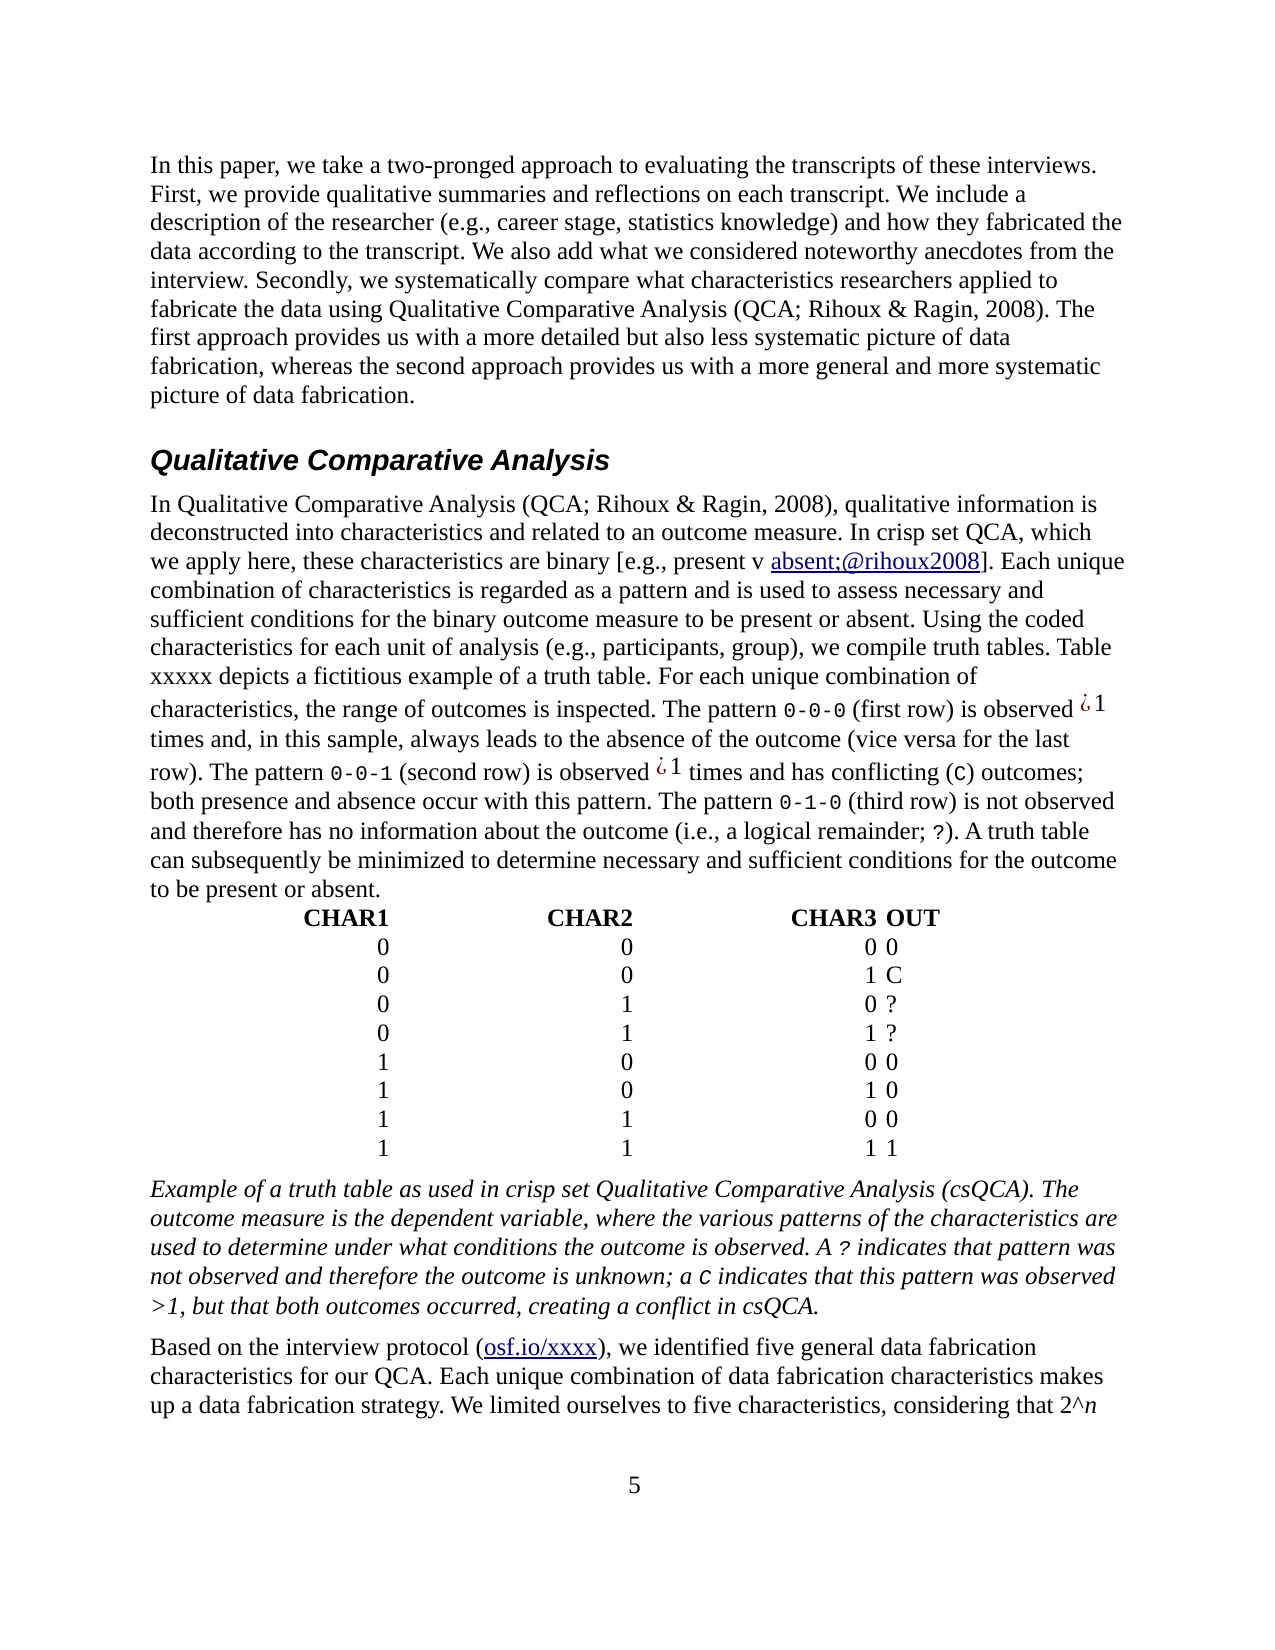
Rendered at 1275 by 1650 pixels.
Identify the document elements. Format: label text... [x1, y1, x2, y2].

table_cell 0 [150, 1018, 394, 1047]
table_cell 1 [638, 961, 881, 989]
table_header OUT [881, 903, 1125, 932]
table_cell 0 [150, 961, 394, 989]
table_cell 0 [638, 1104, 881, 1133]
table_cell ? [881, 1018, 1125, 1047]
table_cell 1 [150, 1076, 394, 1104]
table_cell 1 [394, 989, 637, 1018]
table_header CHAR1 [150, 903, 394, 932]
table_cell 1 [638, 1018, 881, 1047]
table_cell 0 [394, 1076, 637, 1104]
table_cell 0 [638, 989, 881, 1018]
text In this paper, we take a two-pronged approach to evaluating the transcripts of these interviews. First, we provide qualitative summaries and reflections on each transcript. We include a description of the researcher (e.g., career stage, statistics knowledge) and how they fabricated the data according to the transcript. We also add what we considered noteworthy anecdotes from the interview. Secondly, we systematically compare what characteristics researchers applied to fabricate the data using Qualitative Comparative Analysis (QCA; Rihoux & Ragin, 2008). The first approach provides us with a more detailed but also less systematic picture of data fabrication, whereas the second approach provides us with a more general and more systematic picture of data fabrication. [150, 150, 1125, 409]
table_cell 1 [150, 1104, 394, 1133]
table_cell 0 [638, 932, 881, 961]
table_cell 0 [394, 961, 637, 989]
table_cell 0 [881, 1076, 1125, 1104]
table_cell 1 [394, 1104, 637, 1133]
table_cell C [881, 961, 1125, 989]
table_cell 1 [638, 1133, 881, 1162]
table_cell 1 [394, 1133, 637, 1162]
table_cell 1 [881, 1133, 1125, 1162]
table_cell 1 [150, 1047, 394, 1076]
table_cell 0 [394, 1047, 637, 1076]
text Example of a truth table as used in crisp set Qualitative Comparative Analysis (csQCA). The outcome measure is the dependent variable, where the various patterns of the characteristics are used to determine under what conditions the outcome is observed. A ? indicates that pattern was not observed and therefore the outcome is unknown; a C indicates that this pattern was observed >1, but that both outcomes occurred, creating a conflict in csQCA. [150, 1174, 1125, 1320]
table_cell 1 [150, 1133, 394, 1162]
table_cell 0 [394, 932, 637, 961]
table_header CHAR2 [394, 903, 637, 932]
table_cell 0 [881, 1104, 1125, 1133]
table_cell ? [881, 989, 1125, 1018]
table_cell 1 [638, 1076, 881, 1104]
text In Qualitative Comparative Analysis (QCA; Rihoux & Ragin, 2008), qualitative information is deconstructed into characteristics and related to an outcome measure. In crisp set QCA, which we apply here, these characteristics are binary [e.g., present v absent;@rihoux2008]. Each unique combination of characteristics is regarded as a pattern and is used to assess necessary and sufficient conditions for the binary outcome measure to be present or absent. Using the coded characteristics for each unit of analysis (e.g., participants, group), we compile truth tables. Table xxxxx depicts a fictitious example of a truth table. For each unique combination of characteristics, the range of outcomes is inspected. The pattern 0-0-0 (first row) is observed times and, in this sample, always leads to the absence of the outcome (vice versa for the last row). The pattern 0-0-1 (second row) is observed times and has conflicting (C) outcomes; both presence and absence occur with this pattern. The pattern 0-1-0 (third row) is not observed and therefore has no information about the outcome (i.e., a logical remainder; ?). A truth table can subsequently be minimized to determine necessary and sufficient conditions for the outcome to be present or absent. [150, 489, 1125, 903]
table_cell 0 [638, 1047, 881, 1076]
table_cell 0 [881, 1047, 1125, 1076]
table_cell 0 [150, 989, 394, 1018]
table_cell 0 [150, 932, 394, 961]
table_header CHAR3 [638, 903, 881, 932]
subtitle Qualitative Comparative Analysis [150, 443, 1125, 476]
text Based on the interview protocol (osf.io/xxxx), we identified five general data fabrication characteristics for our QCA. Each unique combination of data fabrication characteristics makes up a data fabrication strategy. We limited ourselves to five characteristics, considering that 2^n [150, 1332, 1125, 1418]
table_cell 1 [394, 1018, 637, 1047]
table_cell 0 [881, 932, 1125, 961]
